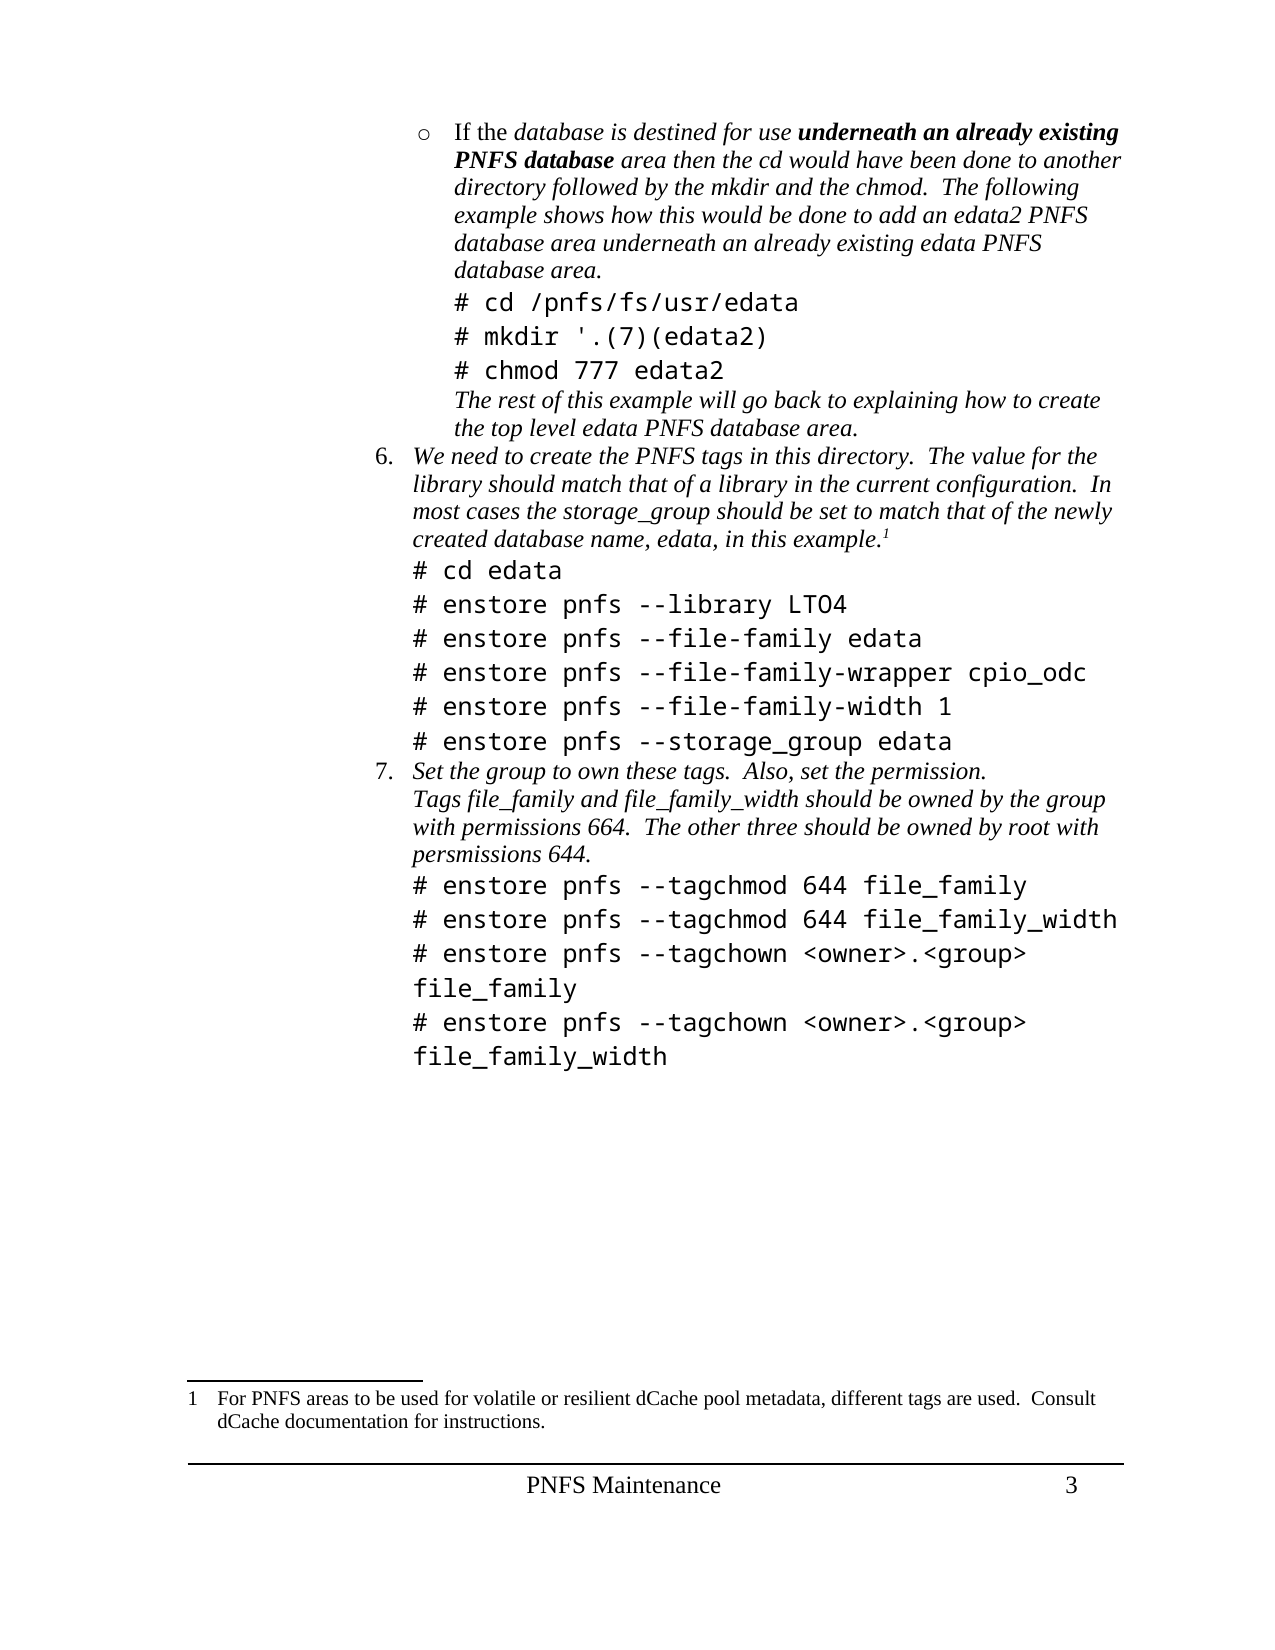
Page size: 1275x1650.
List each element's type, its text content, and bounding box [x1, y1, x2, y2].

list Set the group to own these tags. Also, set the permission. Tags file_family and file_family_width should be owned by the group with permissions 664. The other three should be owned by root with persmissions 644. # enstore pnfs --tagchmod 644 file_family # enstore pnfs --tagchmod 644 file_family_width # enstore pnfs --tagchown <owner>.<group> file_family # enstore pnfs --tagchown <owner>.<group> file_family_width [375, 757, 1125, 1072]
list If the database is destined for use underneath an already existing PNFS database area then the cd would have been done to another directory followed by the mkdir and the chmod. The following example shows how this would be done to add an edata2 PNFS database area underneath an already existing edata PNFS database area. # cd /pnfs/fs/usr/edata # mkdir '.(7)(edata2) # chmod 777 edata2 The rest of this example will go back to explaining how to create the top level edata PNFS database area. [416, 118, 1125, 442]
list We need to create the PNFS tags in this directory. The value for the library should match that of a library in the current configuration. In most cases the storage_group should be set to match that of the newly created database name, edata, in this example. # cd edata # enstore pnfs --library LTO4 # enstore pnfs --file-family edata # enstore pnfs --file-family-wrapper cpio_odc # enstore pnfs --file-family-width 1 # enstore pnfs --storage_group edata [375, 442, 1125, 757]
list For PNFS areas to be used for volatile or resilient dCache pool metadata, different tags are used. Consult dCache documentation for instructions. [187, 1387, 1125, 1433]
